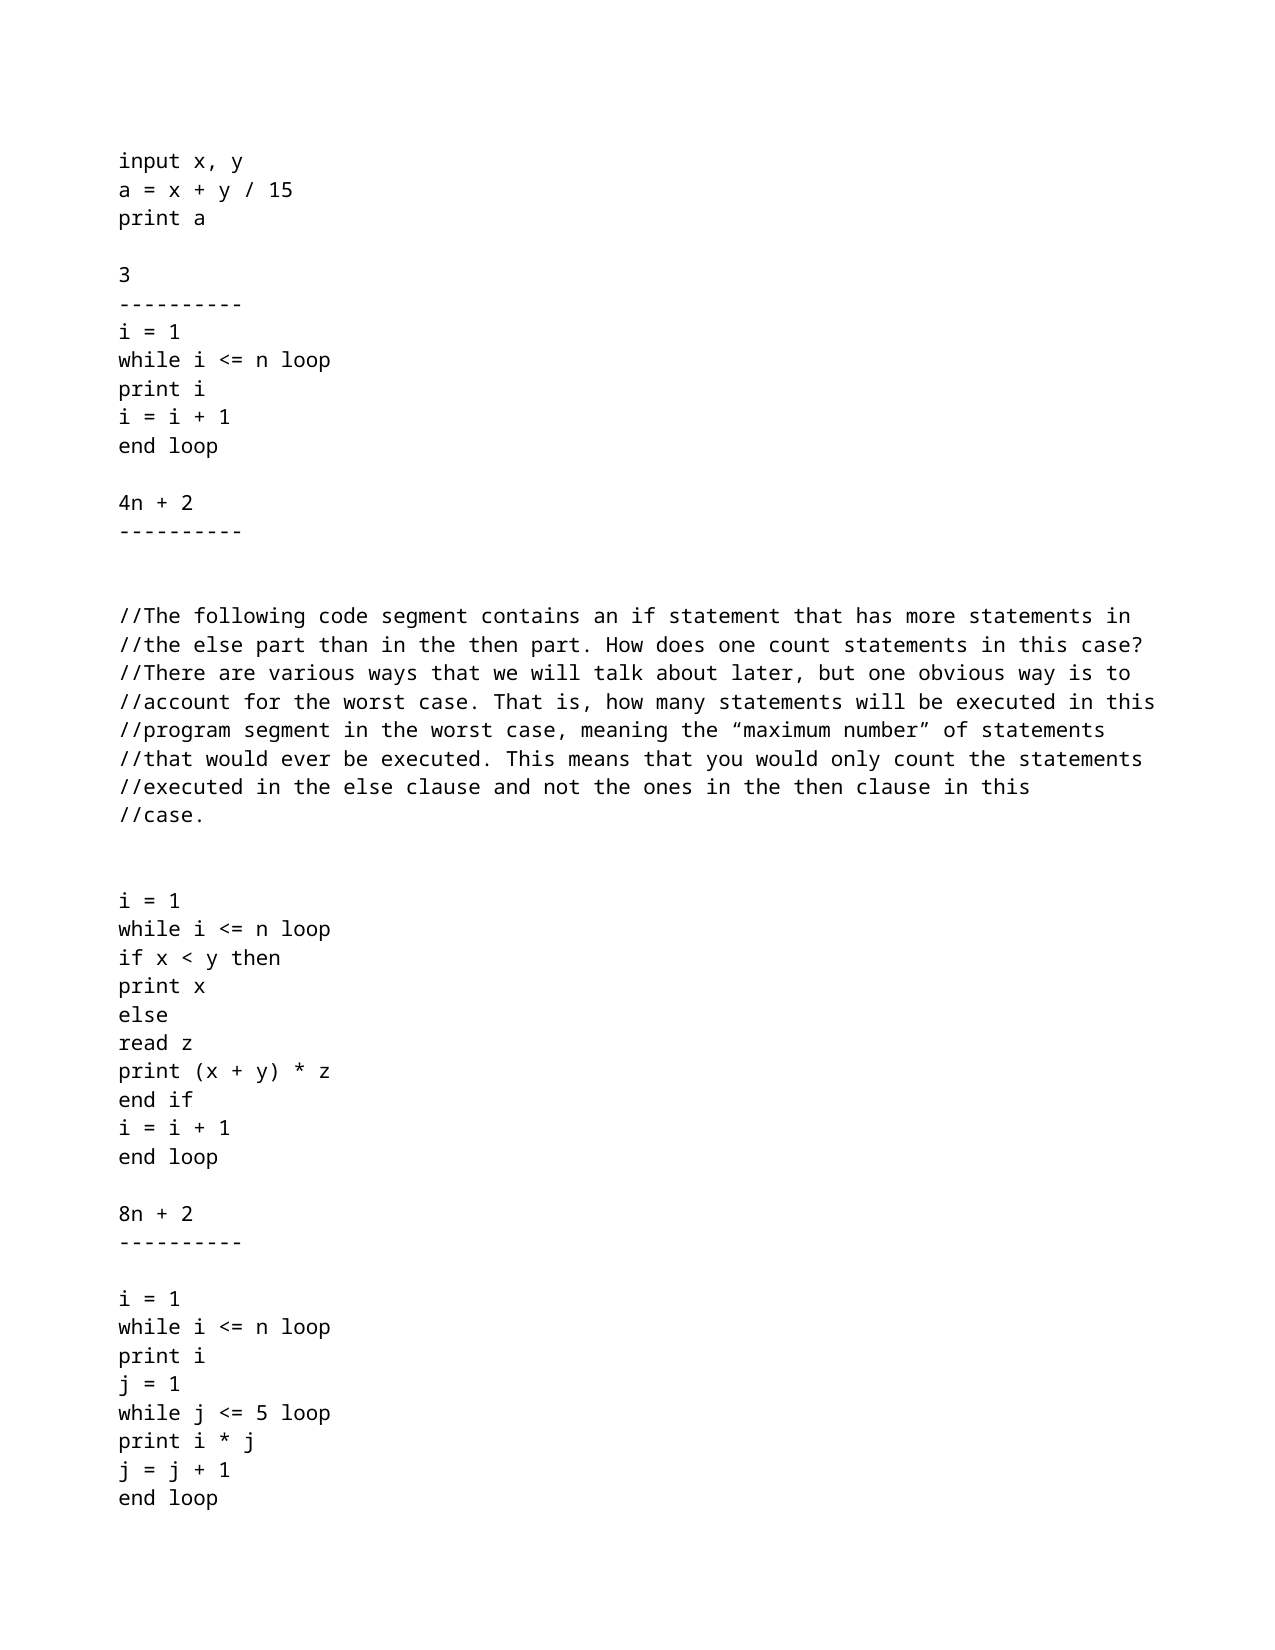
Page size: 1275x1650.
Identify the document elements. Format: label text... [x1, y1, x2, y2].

text 4n + 2 [118, 488, 1157, 516]
text print i [118, 374, 1157, 402]
text j = 1 [118, 1369, 1157, 1398]
text while i <= n loop [118, 914, 1157, 943]
text end loop [118, 1142, 1157, 1170]
text //The following code segment contains an if statement that has more statements in [118, 602, 1157, 630]
text print i * j [118, 1426, 1157, 1455]
text //that would ever be executed. This means that you would only count the statements [118, 744, 1157, 772]
text while i <= n loop [118, 1312, 1157, 1341]
text 3 [118, 260, 1157, 289]
text end if [118, 1085, 1157, 1113]
text while j <= 5 loop [118, 1398, 1157, 1426]
text i = 1 [118, 317, 1157, 346]
text ---------- [118, 289, 1157, 317]
text i = 1 [118, 886, 1157, 914]
text else [118, 1000, 1157, 1028]
text while i <= n loop [118, 346, 1157, 374]
text print x [118, 971, 1157, 1000]
text i = i + 1 [118, 1113, 1157, 1142]
text //program segment in the worst case, meaning the “maximum number” of statements [118, 715, 1157, 744]
text j = j + 1 [118, 1455, 1157, 1483]
text //account for the worst case. That is, how many statements will be executed in this [118, 687, 1157, 715]
text end loop [118, 1483, 1157, 1512]
text print (x + y) * z [118, 1057, 1157, 1085]
text if x < y then [118, 943, 1157, 971]
text ---------- [118, 516, 1157, 545]
text //executed in the else clause and not the ones in the then clause in this [118, 772, 1157, 801]
text //There are various ways that we will talk about later, but one obvious way is to [118, 658, 1157, 687]
text i = 1 [118, 1284, 1157, 1312]
text input x, y [118, 147, 1157, 175]
text read z [118, 1028, 1157, 1057]
text end loop [118, 431, 1157, 459]
text //case. [118, 801, 1157, 829]
text print a [118, 203, 1157, 232]
text a = x + y / 15 [118, 175, 1157, 203]
text print i [118, 1341, 1157, 1369]
text i = i + 1 [118, 402, 1157, 431]
text ---------- [118, 1227, 1157, 1256]
text 8n + 2 [118, 1199, 1157, 1227]
text //the else part than in the then part. How does one count statements in this case? [118, 630, 1157, 658]
